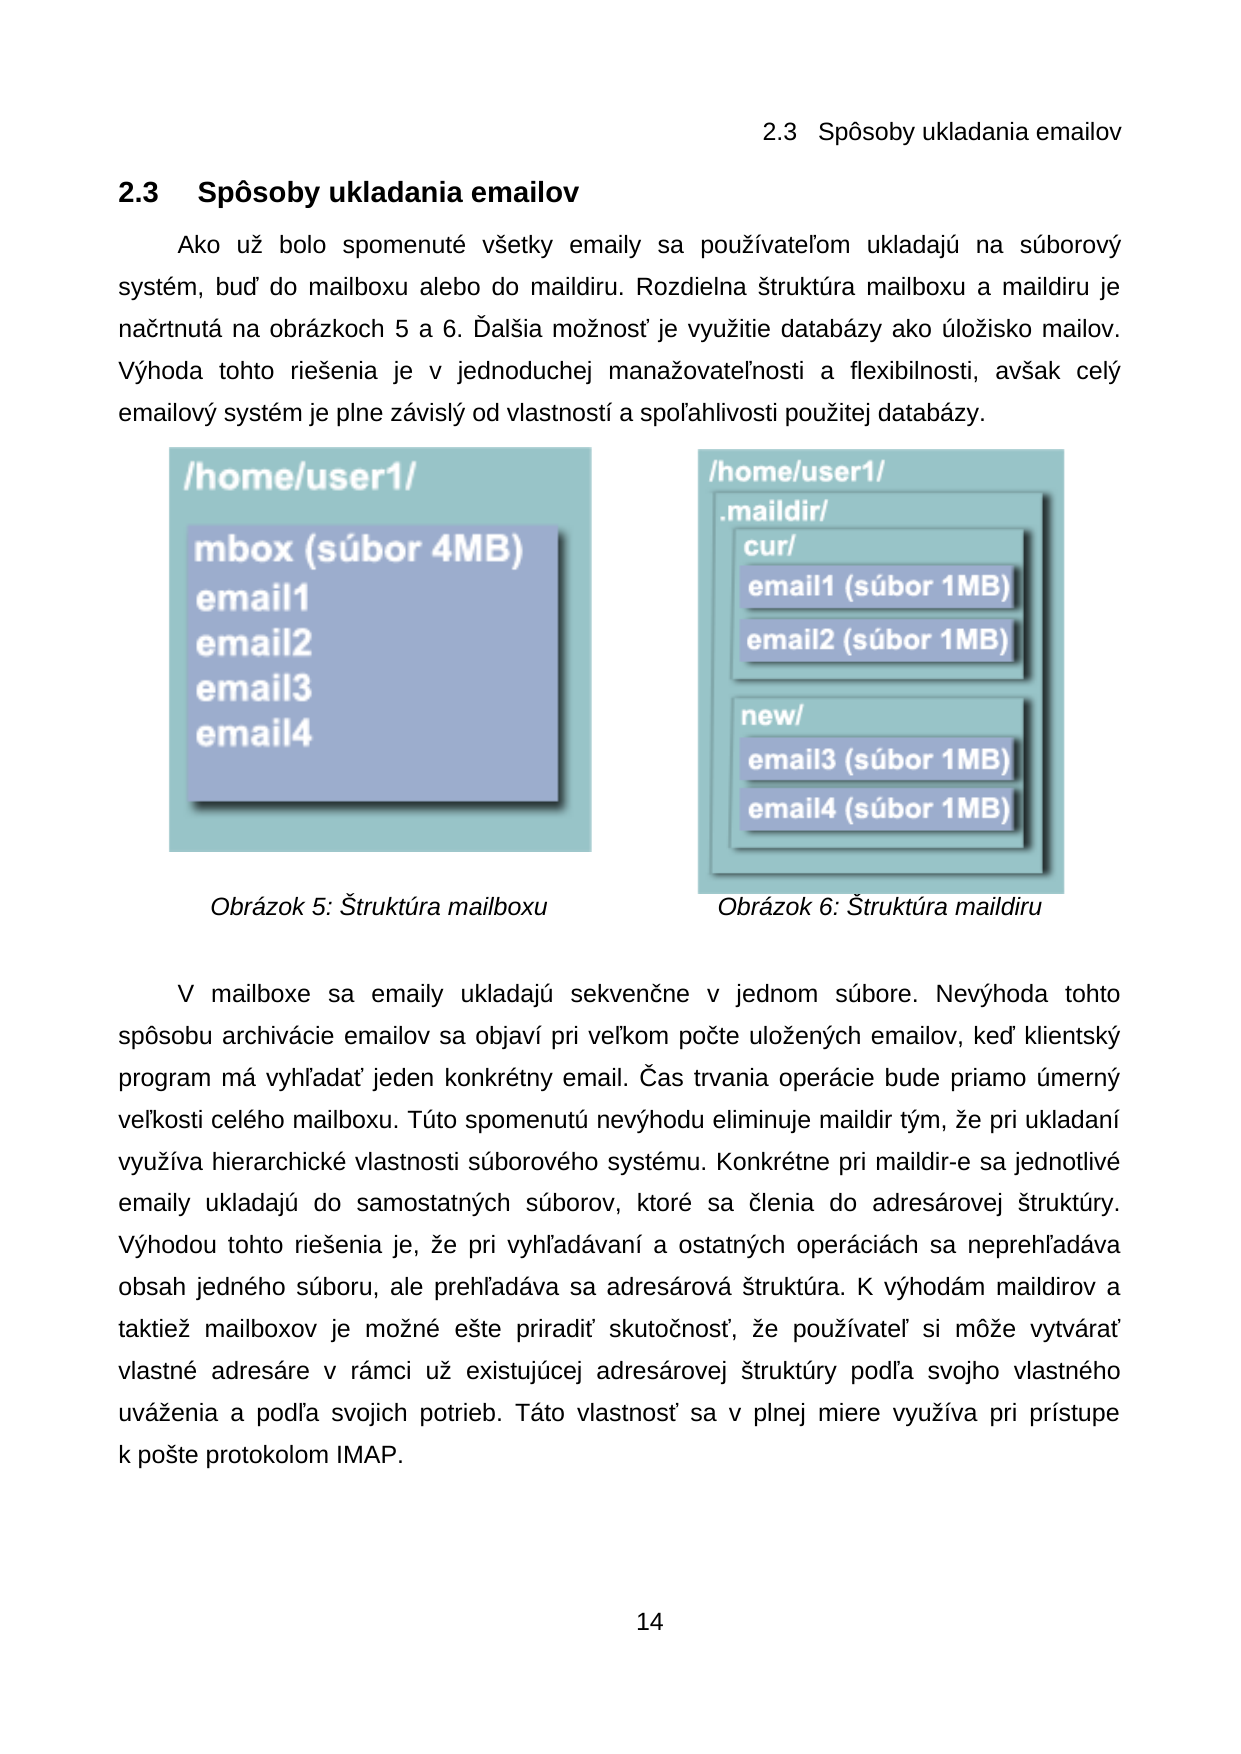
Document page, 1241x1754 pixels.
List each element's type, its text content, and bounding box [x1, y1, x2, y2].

subtitle Spôsoby ukladania emailov [118, 176, 1122, 208]
text Obrázok 6: Štruktúra maildiru [666, 462, 1096, 921]
text Obrázok 5: Štruktúra mailboxu [169, 893, 592, 921]
picture [697, 449, 1065, 894]
text V mailboxe sa emaily ukladajú sekvenčne v jednom súbore. Nevýhoda tohto spôsobu archivácie emailov sa objaví pri veľkom počte uložených emailov, keď klientský program má vyhľadať jeden konkrétny email. Čas trvania operácie bude priamo úmerný veľkosti celého mailboxu. Túto spomenutú nevýhodu eliminuje maildir tým, že pri ukladaní využíva hierarchické vlastnosti súborového systému. Konkrétne pri maildir-e sa jednotlivé emaily ukladajú do samostatných súborov, ktoré sa členia do adresárovej štruktúry. Výhodou tohto riešenia je, že pri vyhľadávaní a ostatných operáciách sa neprehľadáva obsah jedného súboru, ale prehľadáva sa adresárová štruktúra. K výhodám maildirov a taktiež mailboxov je možné ešte priradiť skutočnosť, že používateľ si môže vytvárať vlastné adresáre v rámci už existujúcej adresárovej štruktúry podľa svojho vlastného uváženia a podľa svojich potrieb. Táto vlastnosť sa v plnej miere využíva pri prístupe k pošte protokolom IMAP. [118, 980, 1122, 1468]
picture [168, 447, 592, 852]
text Ako už bolo spomenuté všetky emaily sa používateľom ukladajú na súborový systém, buď do mailboxu alebo do maildiru. Rozdielna štruktúra mailboxu a maildiru je načrtnutá na obrázkoch 5 a 6. Ďalšia možnosť je využitie databázy ako úložisko mailov. Výhoda tohto riešenia je v jednoduchej manažovateľnosti a flexibilnosti, avšak celý emailový systém je plne závislý od vlastností a spoľahlivosti použitej databázy. [118, 231, 1122, 426]
